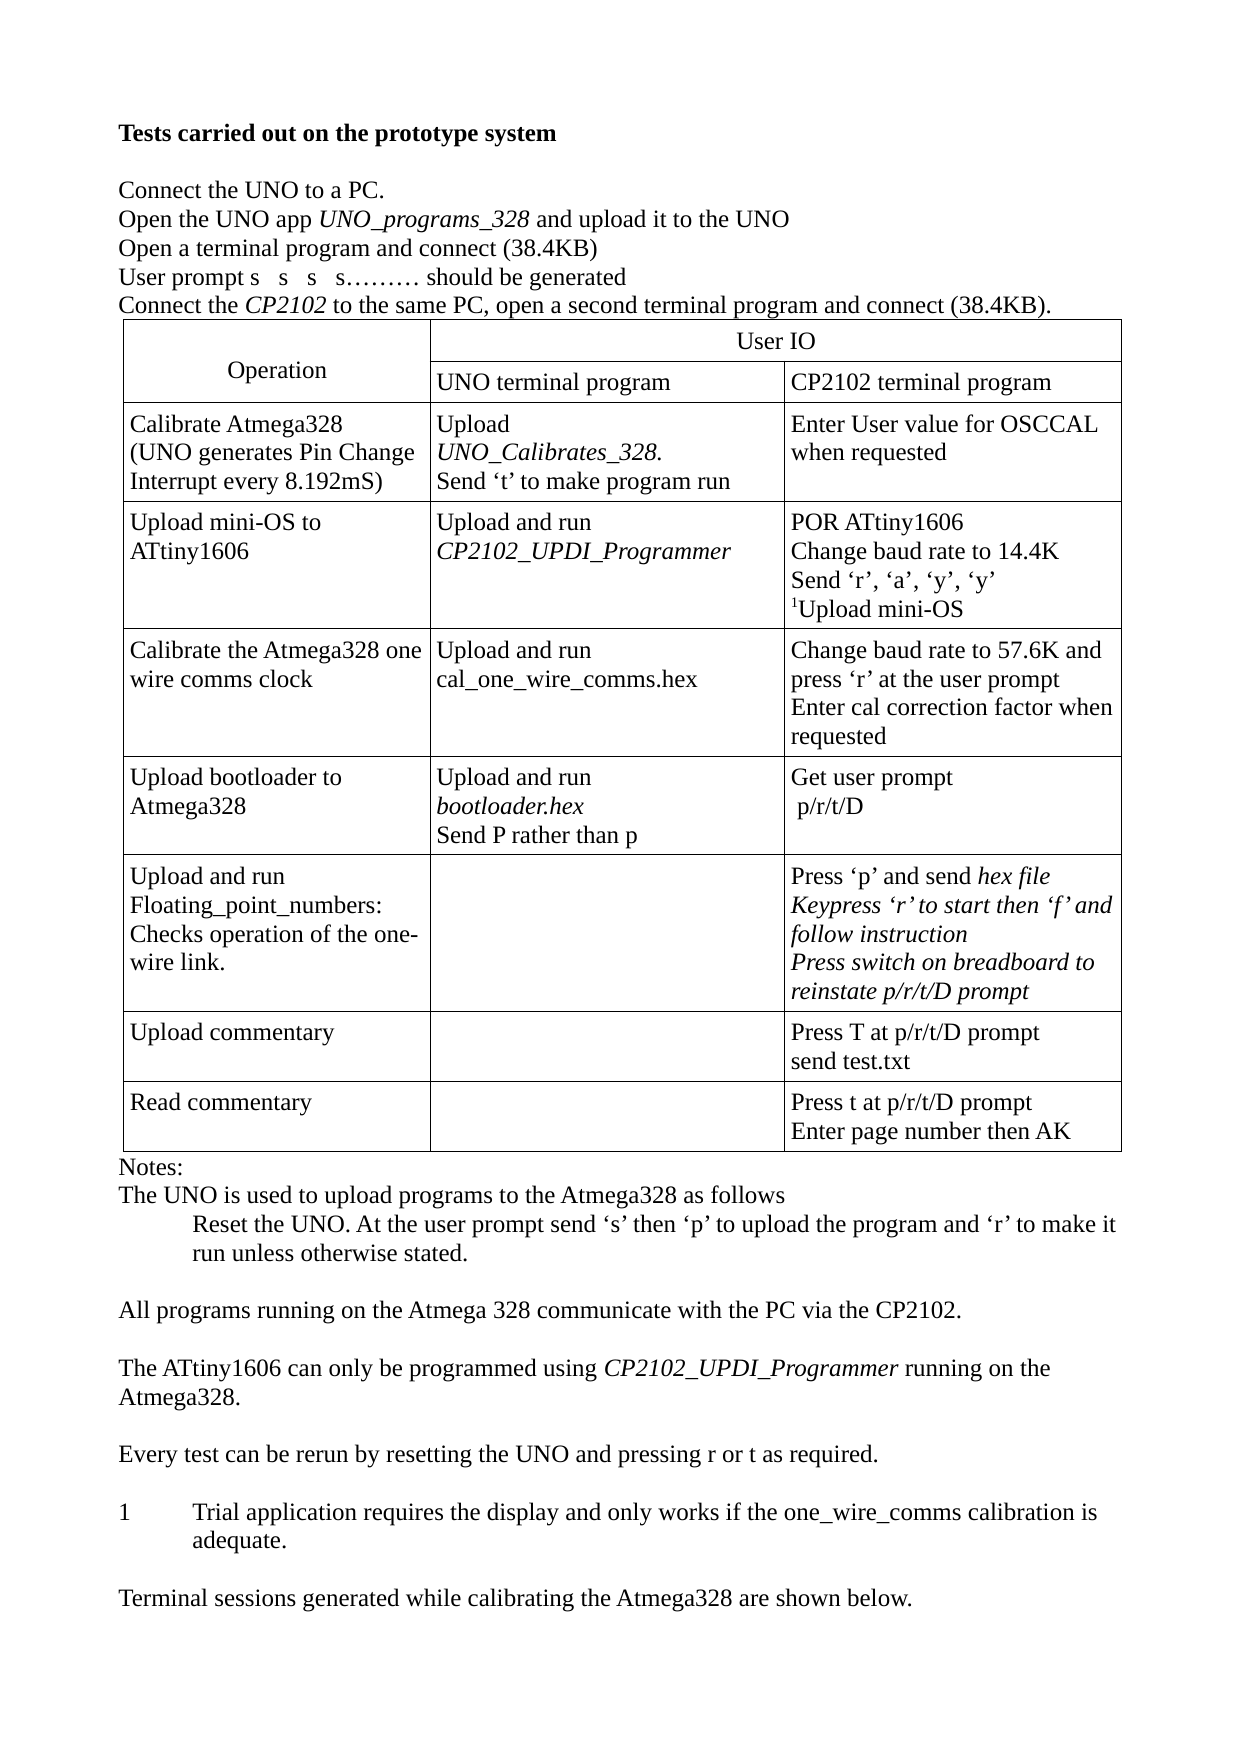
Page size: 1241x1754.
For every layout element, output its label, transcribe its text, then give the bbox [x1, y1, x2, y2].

table_header User IO [431, 320, 1121, 361]
table_cell Press T at p/r/t/D prompt send test.txt [785, 1012, 1121, 1081]
table_cell Upload mini-OS to ATtiny1606 [124, 502, 430, 628]
text The UNO is used to upload programs to the Atmega328 as follows [118, 1180, 1122, 1209]
text Tests carried out on the prototype system [118, 118, 1122, 147]
table_cell Calibrate the Atmega328 one wire comms clock [124, 629, 430, 756]
table_cell Get user prompt p/r/t/D [785, 757, 1121, 854]
text Terminal sessions generated while calibrating the Atmega328 are shown below. [118, 1583, 1122, 1612]
table_cell Calibrate Atmega328 (UNO generates Pin Change Interrupt every 8.192mS) [124, 403, 430, 501]
table_cell Read commentary [124, 1082, 430, 1151]
text Connect the CP2102 to the same PC, open a second terminal program and connect (38.4KB). [118, 291, 1122, 319]
text 1 Trial application requires the display and only works if the one_wire_comms calibration is adequate. [118, 1497, 1122, 1554]
table_cell [431, 855, 784, 1011]
text Connect the UNO to a PC. [118, 176, 1122, 204]
text run unless otherwise stated. [192, 1238, 1122, 1267]
table_cell Enter User value for OSCCAL when requested [785, 403, 1121, 501]
table_cell Upload UNO_Calibrates_328. Send ‘t’ to make program run [431, 403, 784, 501]
text Reset the UNO. At the user prompt send ‘s’ then ‘p’ to upload the program and ‘r’ to make it [192, 1209, 1122, 1238]
table_cell POR ATtiny1606 Change baud rate to 14.4K Send ‘r’, ‘a’, ‘y’, ‘y’ 1Upload mini-OS [785, 502, 1121, 628]
table_cell Upload and run Floating_point_numbers: Checks operation of the one-wire link. [124, 855, 430, 1011]
table_cell Upload and run CP2102_UPDI_Programmer [431, 502, 784, 628]
text All programs running on the Atmega 328 communicate with the PC via the CP2102. [118, 1295, 1122, 1324]
table_cell Press t at p/r/t/D prompt Enter page number then AK [785, 1082, 1121, 1151]
table_cell Upload bootloader to Atmega328 [124, 757, 430, 854]
text The ATtiny1606 can only be programmed using CP2102_UPDI_Programmer running on the Atmega328. [118, 1353, 1122, 1410]
table_cell [431, 1012, 784, 1081]
text Open the UNO app UNO_programs_328 and upload it to the UNO [118, 204, 1122, 233]
text Every test can be rerun by resetting the UNO and pressing r or t as required. [118, 1439, 1122, 1468]
table_cell [431, 1082, 784, 1151]
text User prompt s s s s……… should be generated [118, 262, 1122, 291]
table_cell Change baud rate to 57.6K and press ‘r’ at the user prompt Enter cal correction factor when requested [785, 629, 1121, 756]
table_cell Upload commentary [124, 1012, 430, 1081]
table_cell UNO terminal program [431, 362, 784, 402]
table_cell CP2102 terminal program [785, 362, 1121, 402]
table_cell Upload and run bootloader.hex Send P rather than p [431, 757, 784, 854]
table_header Operation [124, 320, 430, 402]
table_cell Upload and run cal_one_wire_comms.hex [431, 629, 784, 756]
text Notes: [118, 1152, 1122, 1180]
text Open a terminal program and connect (38.4KB) [118, 233, 1122, 262]
table_cell Press ‘p’ and send hex file Keypress ‘r’ to start then ‘f’ and follow instruction Press switch on breadboard to reinstate p/r/t/D prompt [785, 855, 1121, 1011]
